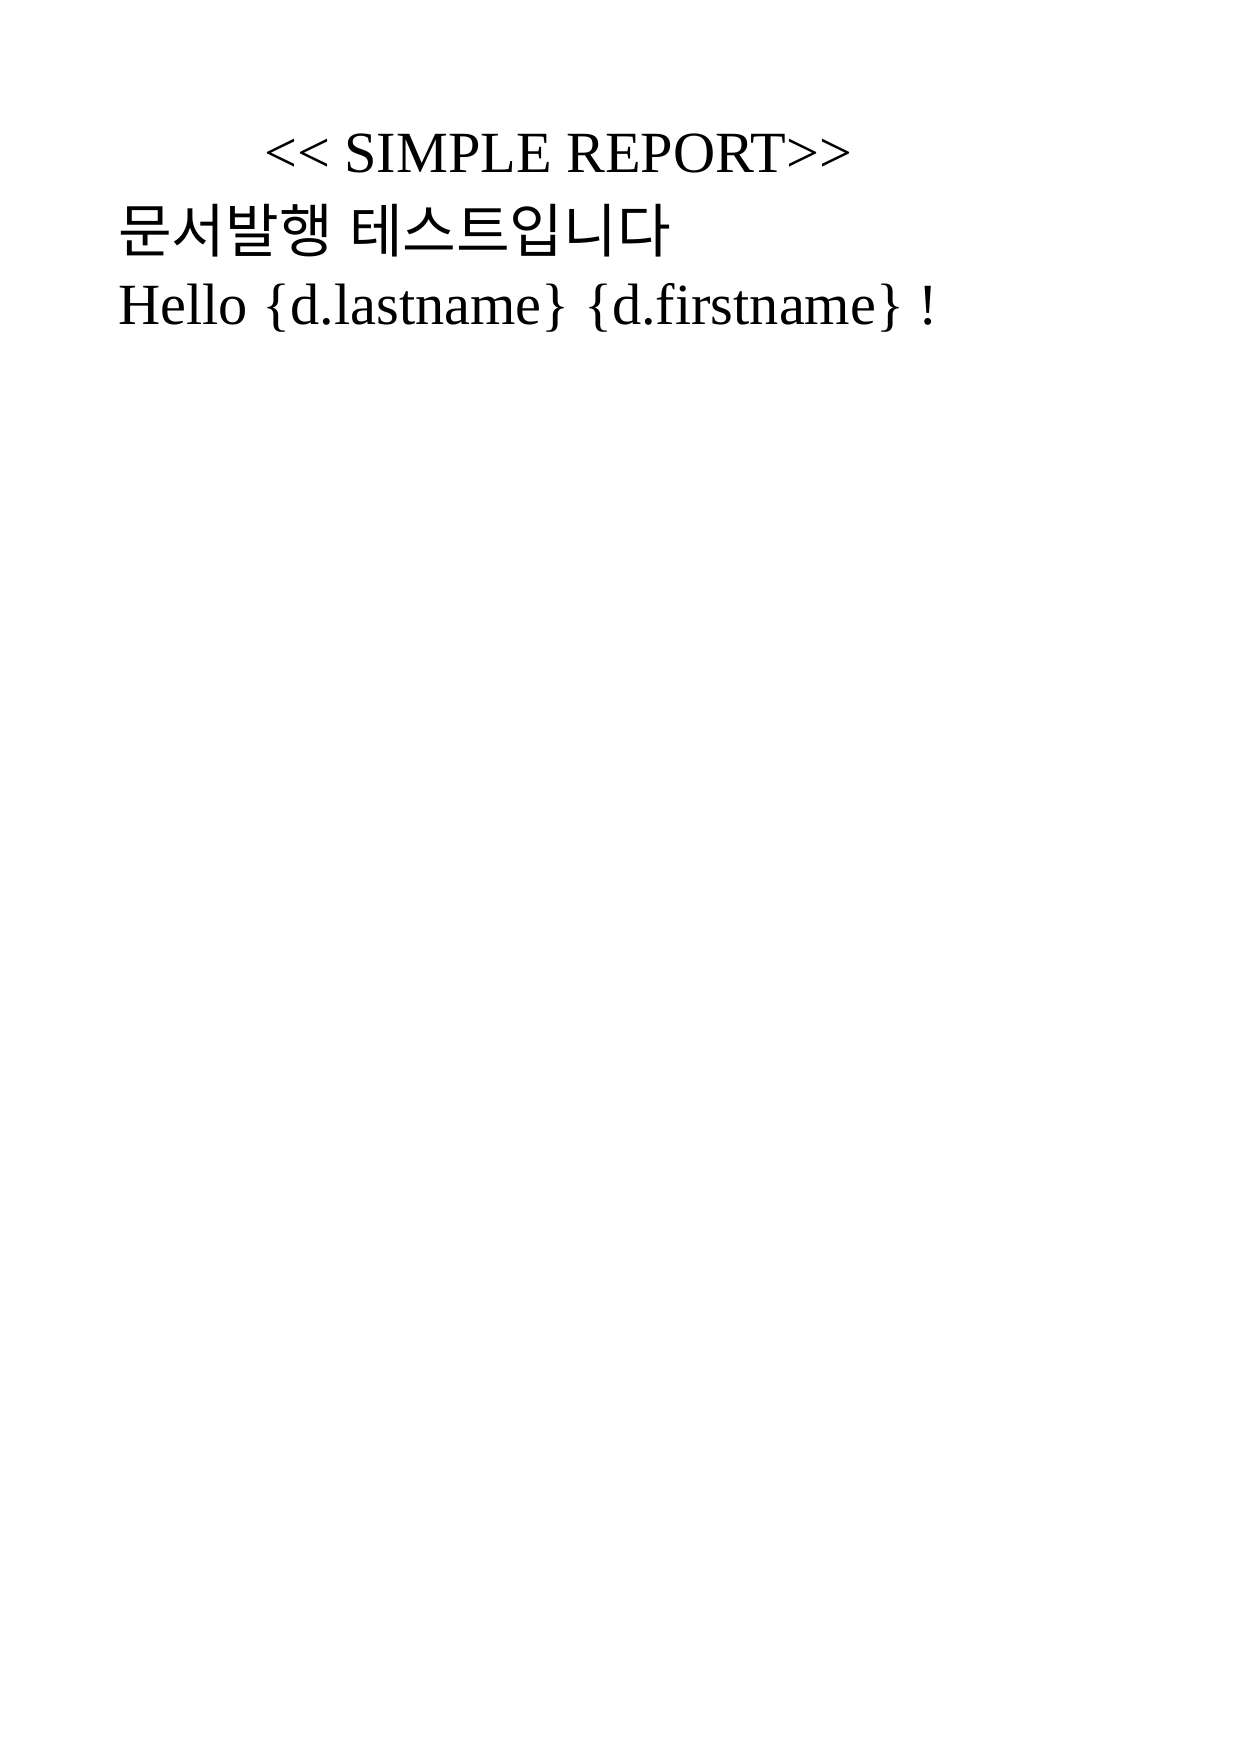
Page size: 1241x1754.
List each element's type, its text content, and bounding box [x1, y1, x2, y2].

text << SIMPLE REPORT>> [118, 118, 1122, 185]
text 문서발행 테스트입니다 [118, 185, 1122, 270]
text Hello {d.lastname} {d.firstname} ! [118, 270, 1122, 337]
